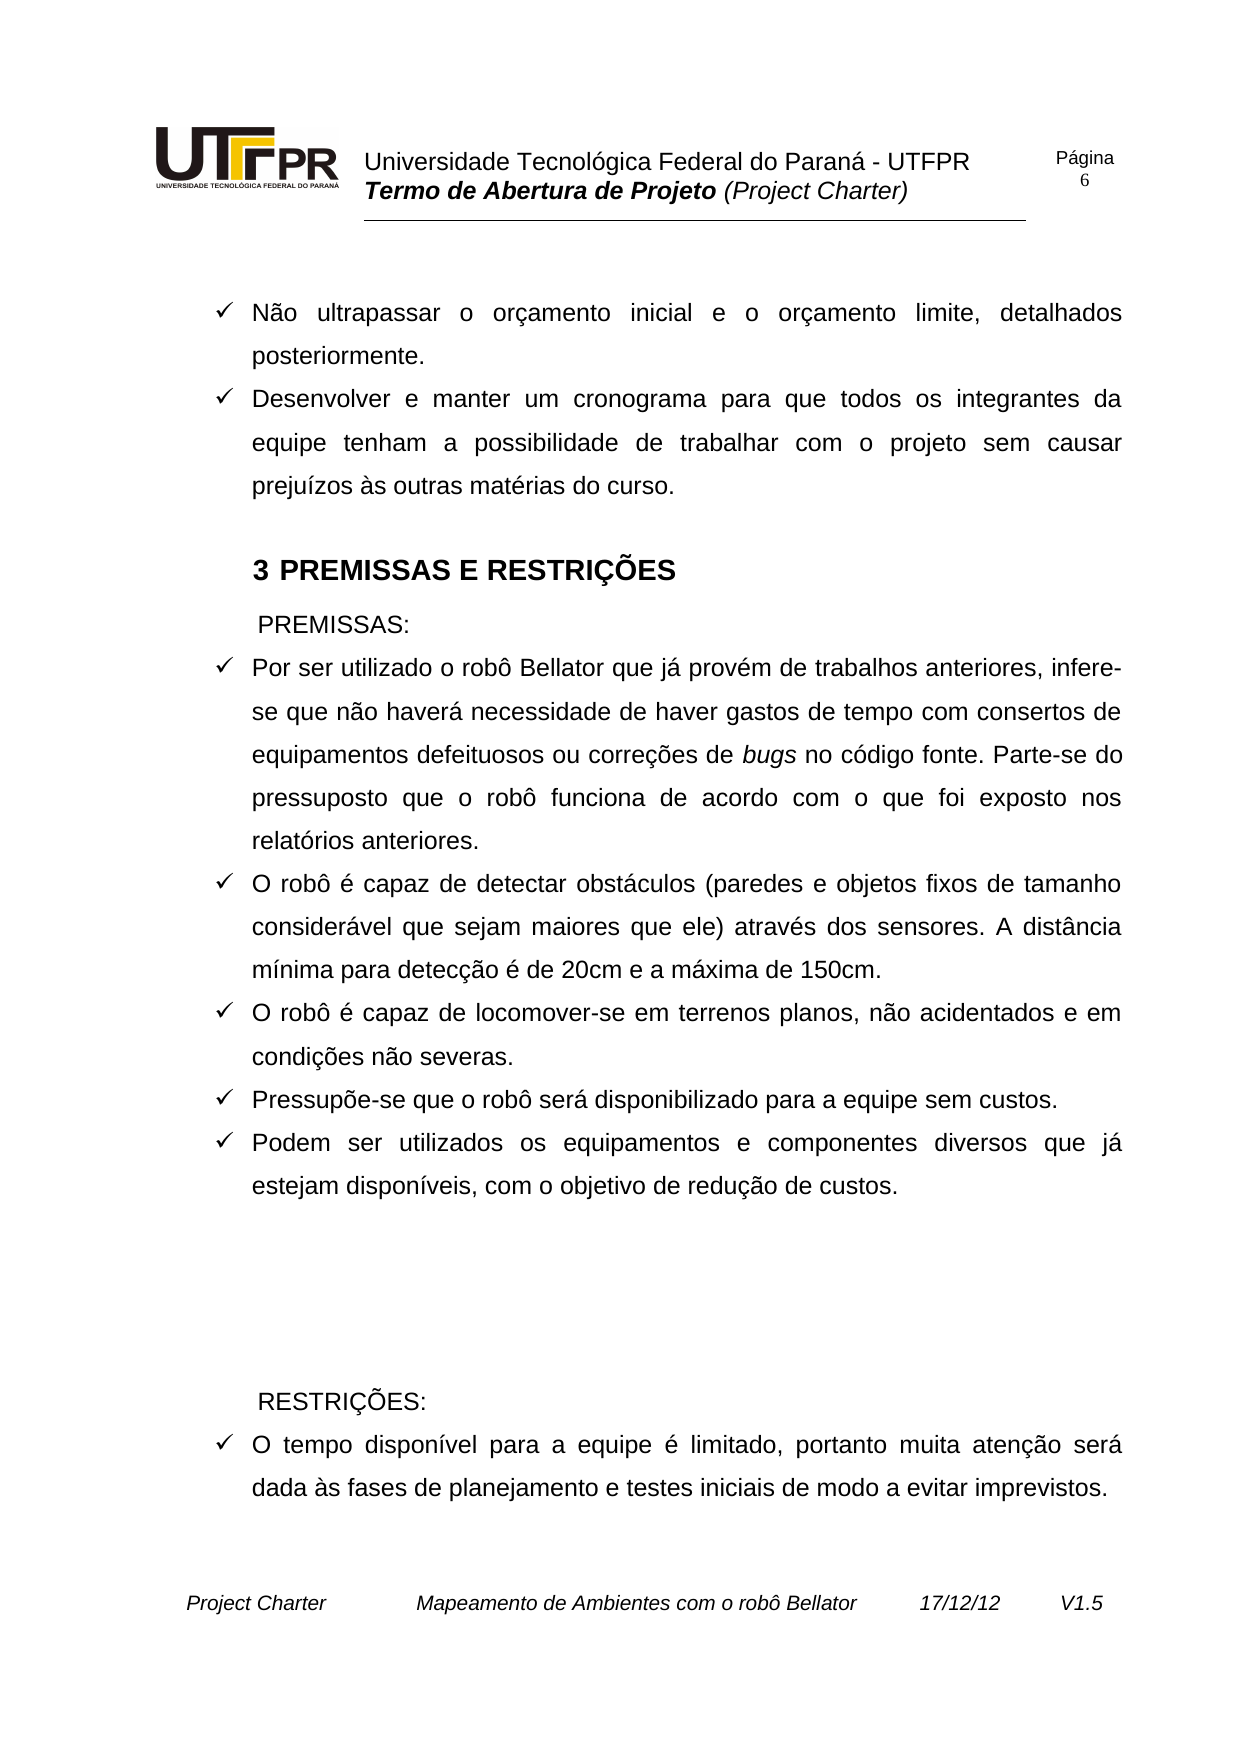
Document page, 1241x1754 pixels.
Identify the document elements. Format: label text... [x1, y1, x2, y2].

subtitle Premissas e restrições [236, 553, 1123, 586]
list O robô é capaz de detectar obstáculos (paredes e objetos fixos de tamanho considerável que sejam maiores que ele) através dos sensores. A distância mínima para detecção é de 20cm e a máxima de 150cm. [214, 869, 1123, 984]
text PREMISSAS: [139, 610, 1123, 639]
list Pressupõe-se que o robô será disponibilizado para a equipe sem custos. [214, 1085, 1123, 1114]
list O tempo disponível para a equipe é limitado, portanto muita atenção será dada às fases de planejamento e testes iniciais de modo a evitar imprevistos. [214, 1430, 1123, 1502]
list O robô é capaz de locomover-se em terrenos planos, não acidentados e em condições não severas. [214, 998, 1123, 1070]
list Não ultrapassar o orçamento inicial e o orçamento limite, detalhados posteriormente. [214, 298, 1123, 370]
list Por ser utilizado o robô Bellator que já provém de trabalhos anteriores, infere-se que não haverá necessidade de haver gastos de tempo com consertos de equipamentos defeituosos ou correções de bugs no código fonte. Parte-se do pressuposto que o robô funciona de acordo com o que foi exposto nos relatórios anteriores. [214, 653, 1123, 854]
text RESTRIÇÕES: [139, 1387, 1123, 1416]
picture [155, 127, 339, 189]
list Podem ser utilizados os equipamentos e componentes diversos que já estejam disponíveis, com o objetivo de redução de custos. [214, 1128, 1123, 1200]
list Desenvolver e manter um cronograma para que todos os integrantes da equipe tenham a possibilidade de trabalhar com o projeto sem causar prejuízos às outras matérias do curso. [214, 384, 1123, 499]
